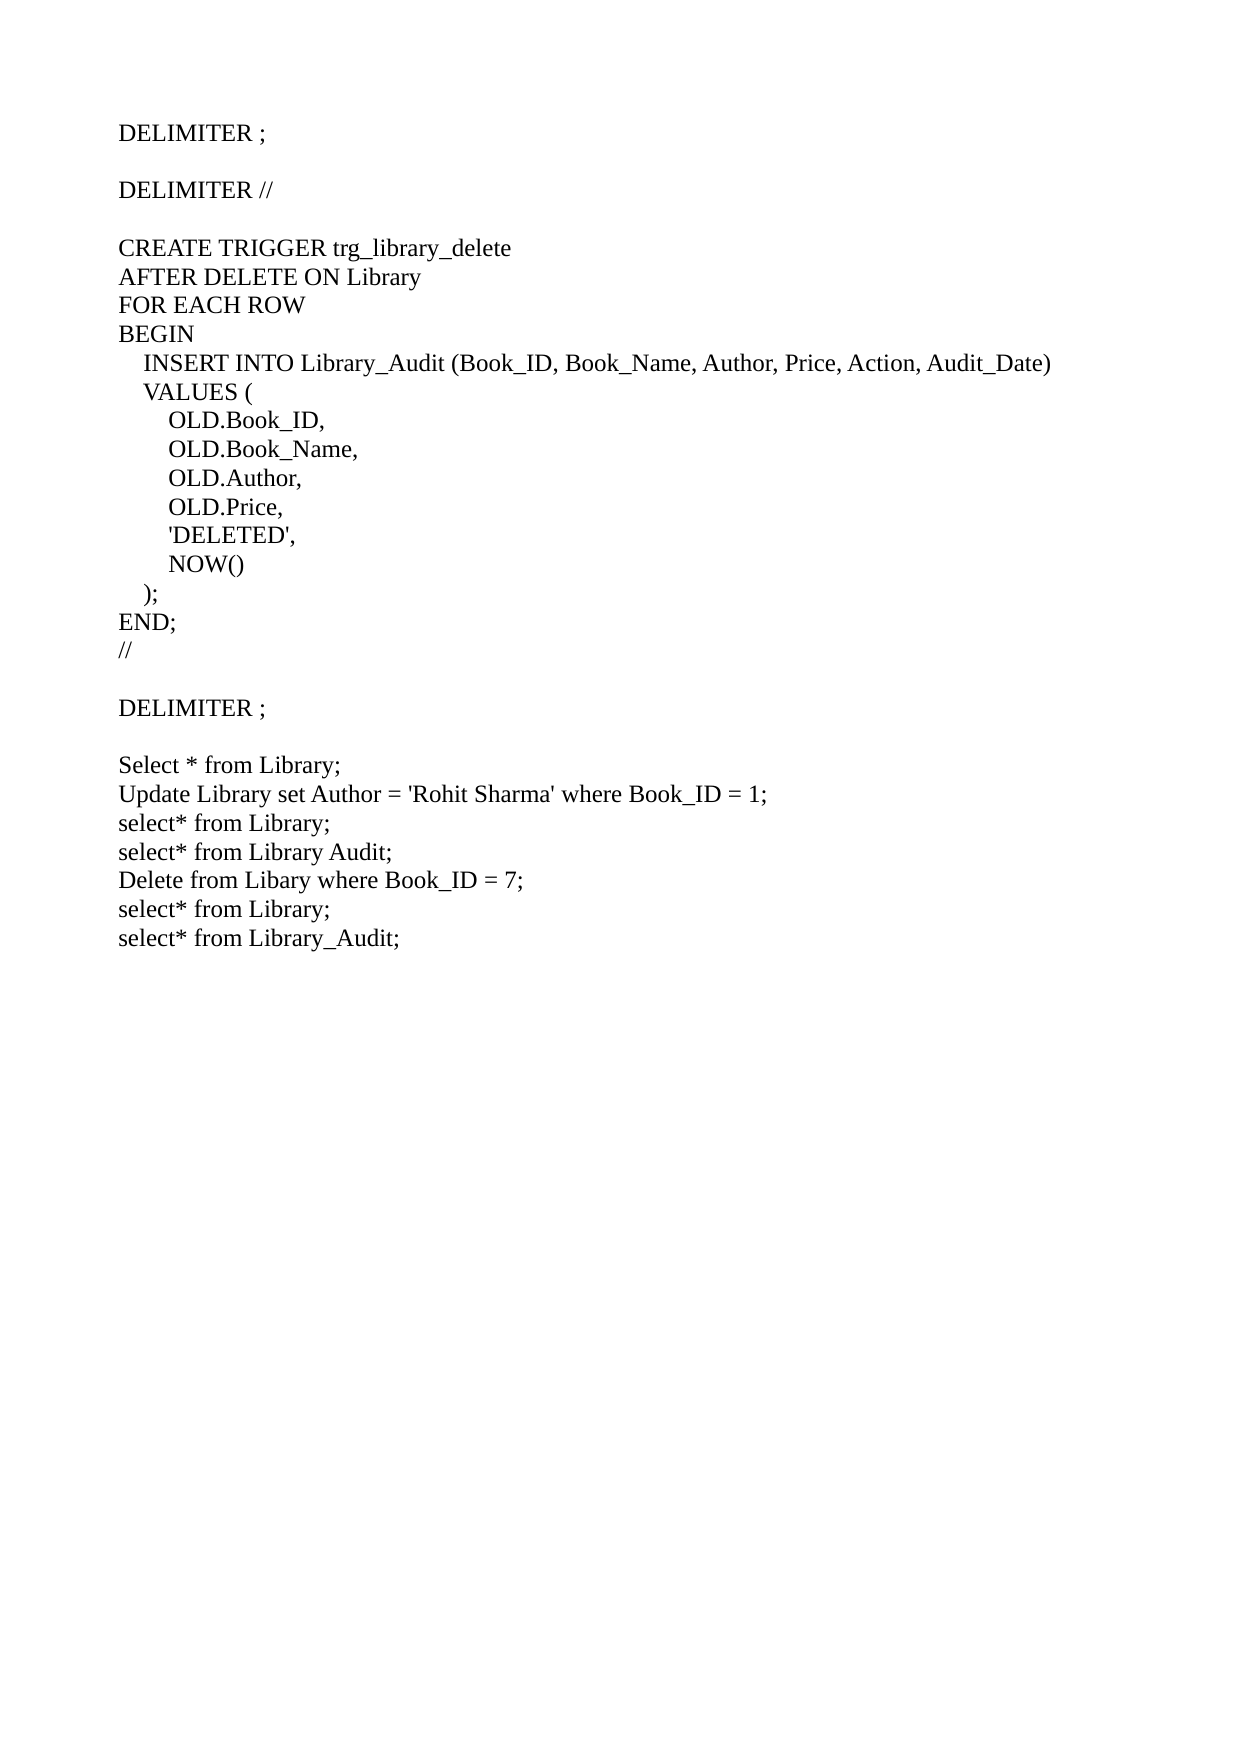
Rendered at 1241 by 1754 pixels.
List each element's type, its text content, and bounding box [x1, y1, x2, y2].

text OLD.Book_ID, [118, 406, 1122, 434]
text // [118, 636, 1122, 664]
text BEGIN [118, 319, 1122, 348]
text ); [118, 578, 1122, 607]
text AFTER DELETE ON Library [118, 262, 1122, 291]
text VALUES ( [118, 377, 1122, 406]
text DELIMITER ; Select * from Library; Update Library set Author = 'Rohit Sharma' where Book_ID = 1; select* from Library; select* from Library Audit; Delete from Libary where Book_ID = 7; select* from Library; [118, 693, 1122, 923]
text OLD.Author, [118, 463, 1122, 492]
text select* from Library_Audit; [118, 923, 1122, 952]
text DELIMITER ; DELIMITER // [118, 118, 1122, 204]
text INSERT INTO Library_Audit (Book_ID, Book_Name, Author, Price, Action, Audit_Date) [118, 348, 1122, 377]
text OLD.Book_Name, [118, 434, 1122, 463]
text END; [118, 607, 1122, 636]
text OLD.Price, [118, 492, 1122, 521]
text CREATE TRIGGER trg_library_delete [118, 233, 1122, 262]
text FOR EACH ROW [118, 291, 1122, 319]
text NOW() [118, 549, 1122, 578]
text 'DELETED', [118, 521, 1122, 549]
